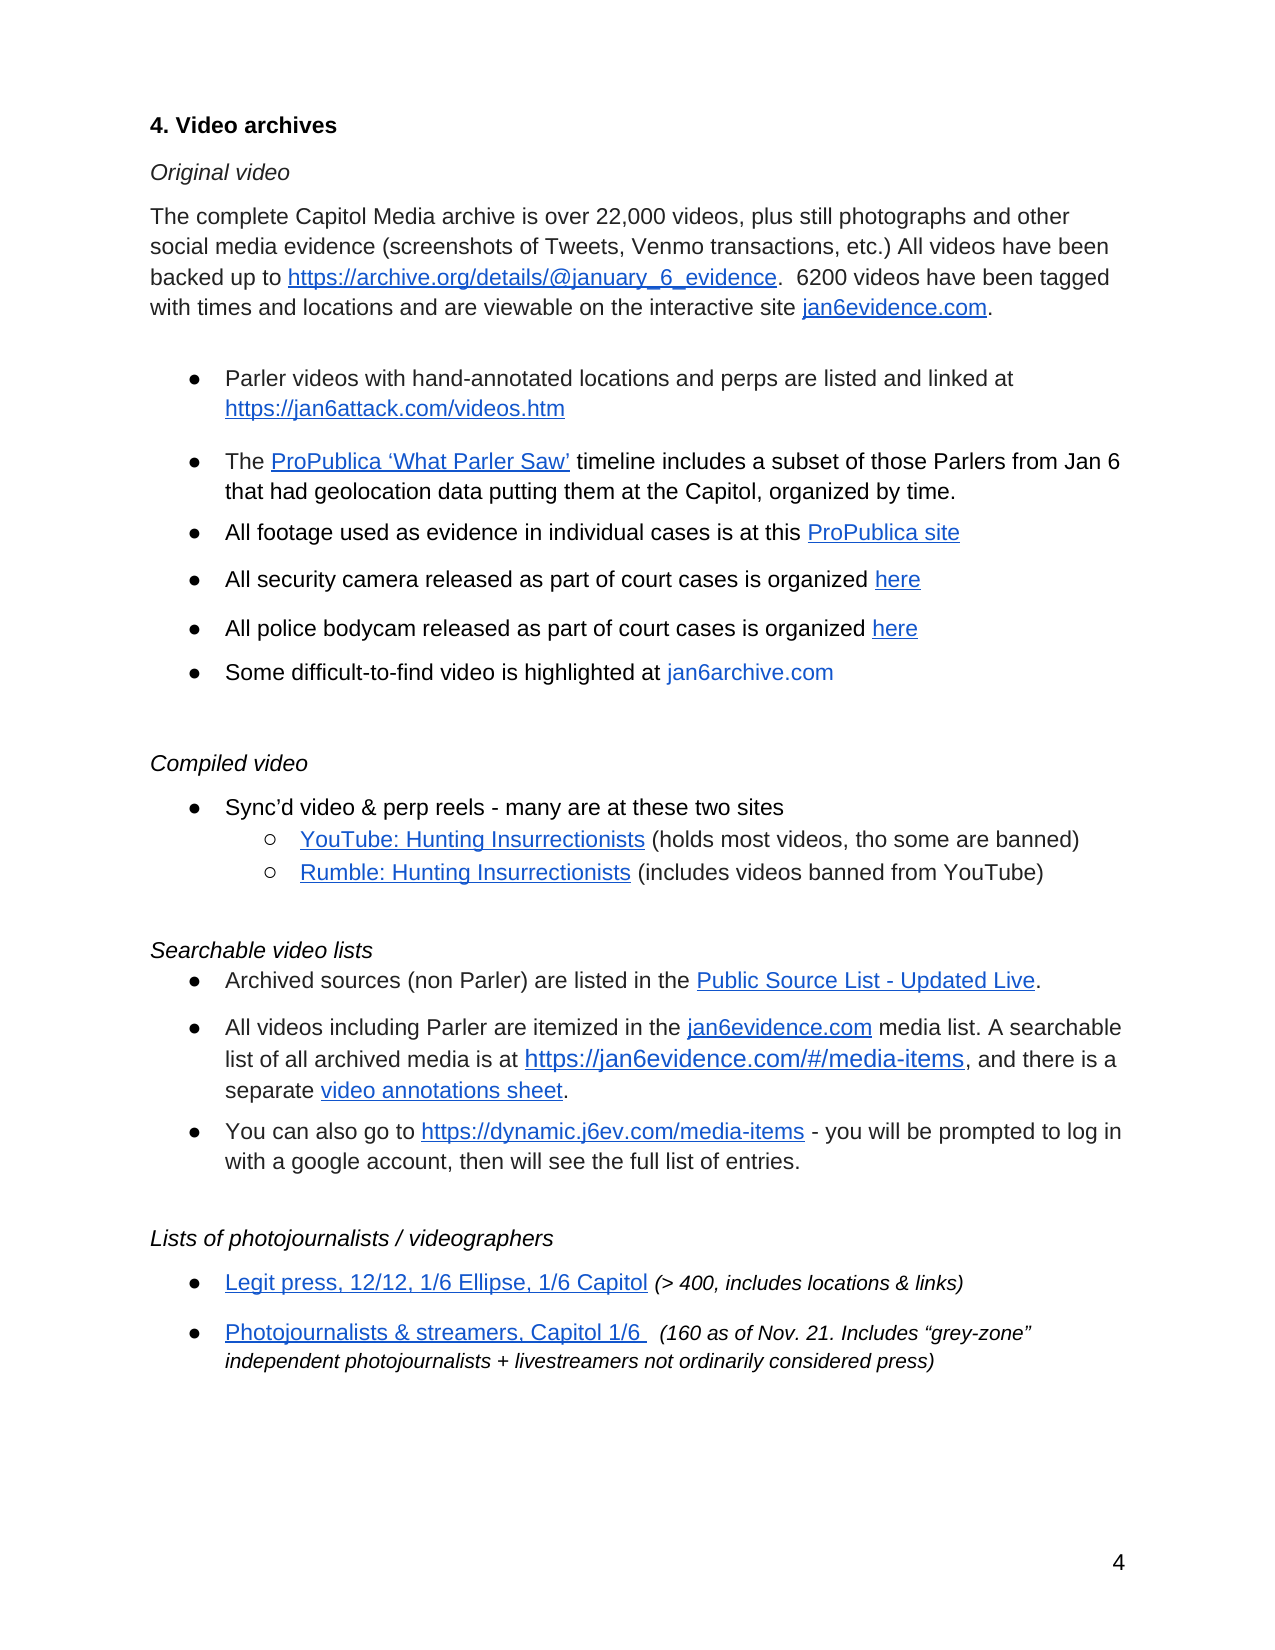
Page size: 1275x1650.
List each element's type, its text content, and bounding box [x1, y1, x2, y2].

list Rumble: Hunting Insurrectionists (includes videos banned from YouTube) [262, 857, 1125, 886]
text 4. Video archives [150, 112, 1125, 139]
list YouTube: Hunting Insurrectionists (holds most videos, tho some are banned) [262, 824, 1125, 853]
list The ProPublica ‘What Parler Saw’ timeline includes a subset of those Parlers from Jan 6 that had geolocation data putting them at the Capitol, organized by time. [187, 448, 1125, 504]
list You can also go to https://dynamic.j6ev.com/media-items - you will be prompted to log in with a google account, then will see the full list of entries. [187, 1118, 1125, 1174]
list Photojournalists & streamers, Capitol 1/6 (160 as of Nov. 21. Includes “grey-zone” independent photojournalists + livestreamers not ordinarily considered press) [187, 1318, 1125, 1372]
list Legit press, 12/12, 1/6 Ellipse, 1/6 Capitol (> 400, includes locations & links) [187, 1269, 1125, 1295]
text Original video [150, 159, 1125, 186]
list Sync’d video & perp reels - many are at these two sites [187, 794, 1125, 820]
text Lists of photojournalists / videographers [150, 1225, 1125, 1251]
list All videos including Parler are itemized in the jan6evidence.com media list. A searchable list of all archived media is at https://jan6evidence.com/#/media-items, and there is a separate video annotations sheet. [187, 1013, 1125, 1103]
list All security camera released as part of court cases is organized here [187, 566, 1125, 592]
text Searchable video lists [150, 937, 1125, 963]
list Some difficult-to-find video is highlighted at jan6archive.com [187, 659, 1125, 686]
list Archived sources (non Parler) are listed in the Public Source List - Updated Live. [187, 967, 1125, 993]
list Parler videos with hand-annotated locations and perps are listed and linked at https://jan6attack.com/videos.htm [187, 365, 1125, 422]
text Compiled video [150, 750, 1125, 776]
text The complete Capitol Media archive is over 22,000 videos, plus still photographs and other social media evidence (screenshots of Tweets, Venmo transactions, etc.) All videos have been backed up to https://archive.org/details/@january_6_evidence. 6200 videos have been tagged with times and locations and are viewable on the interactive site jan6evidence.com. [150, 203, 1125, 320]
list All footage used as evidence in individual cases is at this ProPublica site [187, 519, 1125, 545]
list All police bodycam released as part of court cases is organized here [187, 615, 1125, 642]
